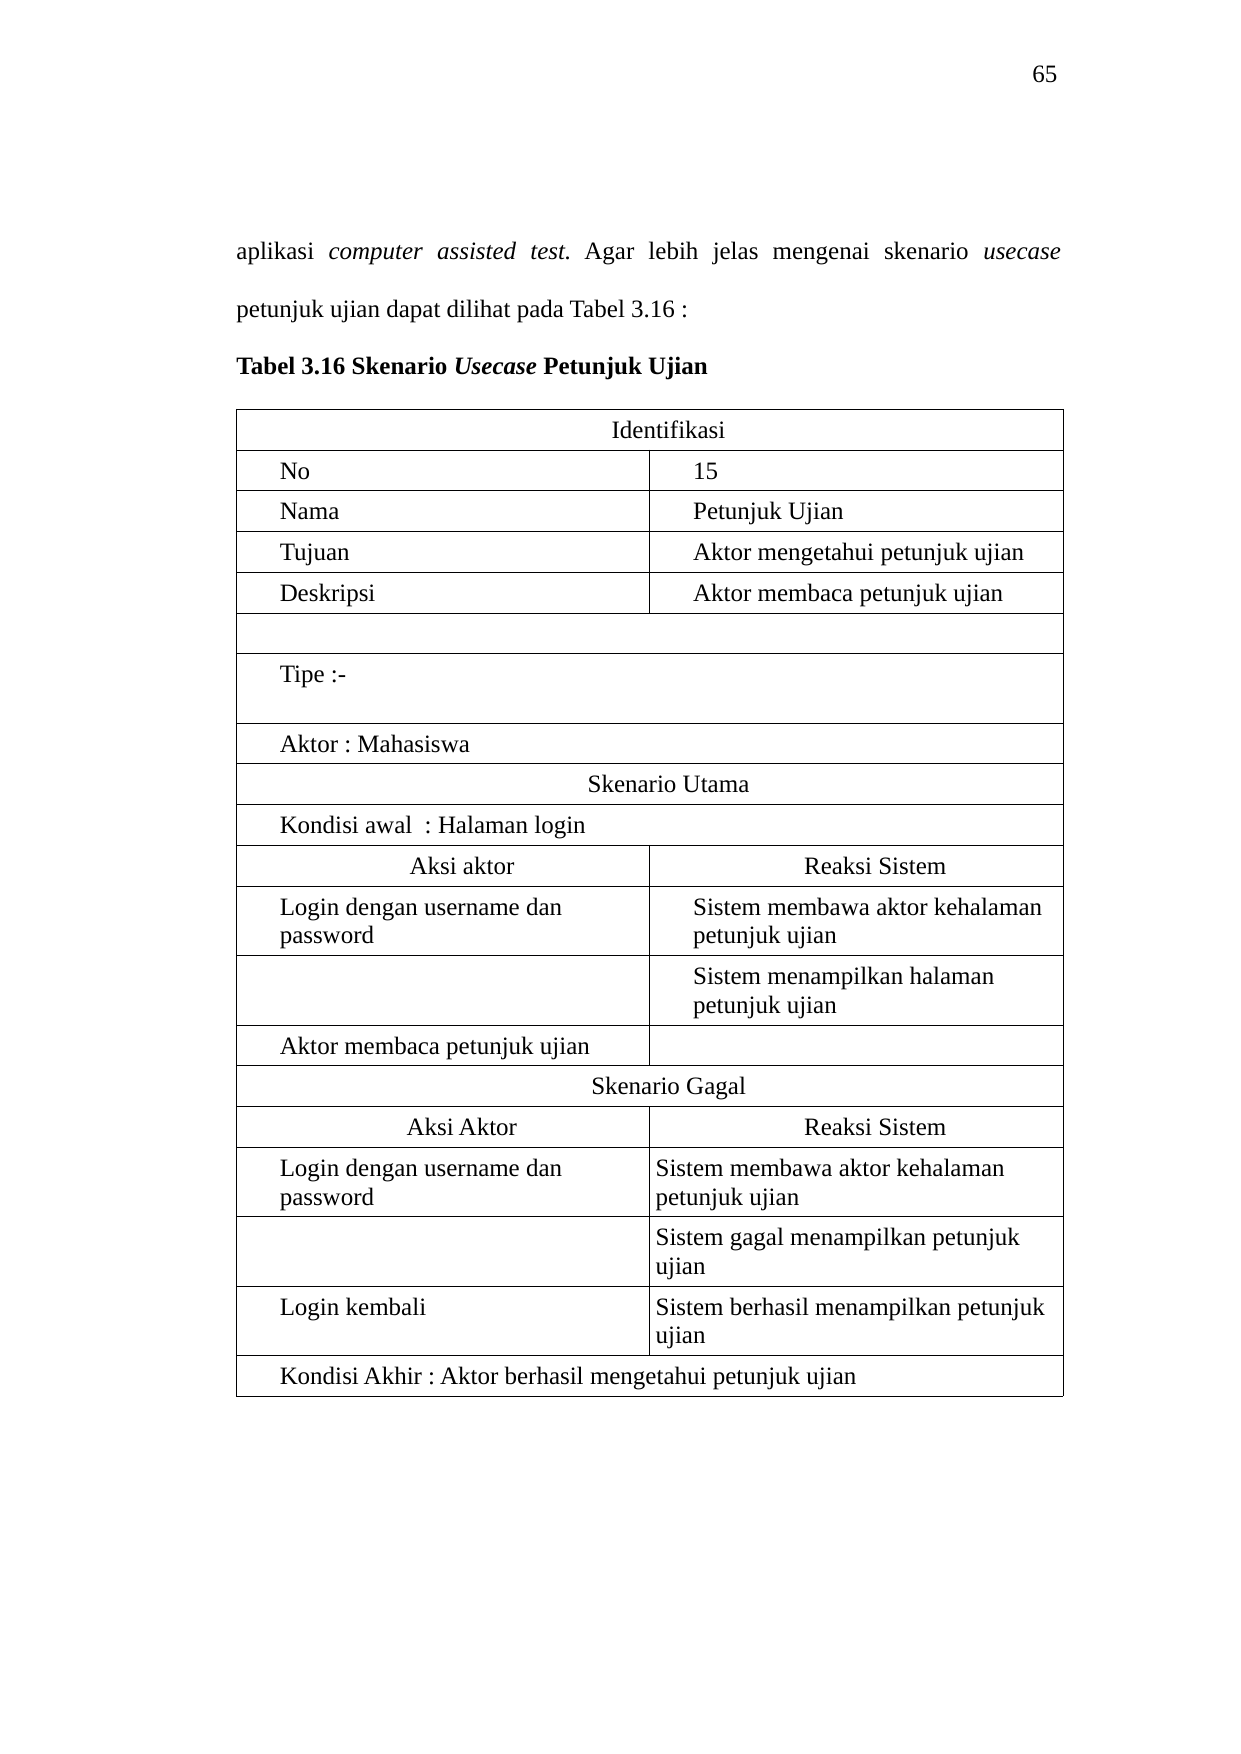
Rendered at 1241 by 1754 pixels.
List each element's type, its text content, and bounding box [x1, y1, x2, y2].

table_cell Sistem berhasil menampilkan petunjuk ujian [650, 1287, 1063, 1355]
table_cell Petunjuk Ujian [650, 491, 1063, 531]
table_cell Skenario Utama [237, 764, 1063, 804]
table_cell Sistem membawa aktor kehalaman petunjuk ujian [650, 1148, 1063, 1216]
table_cell Nama [237, 491, 649, 531]
table_cell Reaksi Sistem [650, 1107, 1063, 1147]
text Tabel 3.16 Skenario Usecase Petunjuk Ujian [236, 351, 1063, 380]
table_cell Aksi Aktor [237, 1107, 649, 1147]
table_cell Login dengan username dan password [237, 887, 649, 955]
table_cell No [237, 451, 649, 490]
table_cell Tujuan [237, 532, 649, 572]
table_cell Login kembali [237, 1287, 649, 1355]
table_cell Aksi aktor [237, 846, 649, 886]
table_cell Sistem menampilkan halaman petunjuk ujian [650, 956, 1063, 1024]
table_cell 15 [650, 451, 1063, 490]
table_cell Login dengan username dan password [237, 1148, 649, 1216]
table_cell Aktor mengetahui petunjuk ujian [650, 532, 1063, 572]
table_cell Kondisi Akhir : Aktor berhasil mengetahui petunjuk ujian [237, 1356, 1063, 1396]
table_cell Deskripsi [237, 573, 649, 612]
table_cell Skenario Gagal [237, 1066, 1063, 1106]
table_cell Aktor : Mahasiswa [237, 724, 1063, 763]
table_header Identifikasi [237, 410, 1063, 449]
table_cell Tipe :- [237, 654, 1063, 723]
table_cell Sistem membawa aktor kehalaman petunjuk ujian [650, 887, 1063, 955]
table_cell [237, 614, 1063, 653]
table_cell Kondisi awal : Halaman login [237, 805, 1063, 845]
table_cell [237, 1217, 649, 1286]
table_cell [237, 956, 649, 1024]
table_cell Reaksi Sistem [650, 846, 1063, 886]
table_cell Aktor membaca petunjuk ujian [237, 1026, 649, 1065]
table_cell Sistem gagal menampilkan petunjuk ujian [650, 1217, 1063, 1286]
text aplikasi computer assisted test. Agar lebih jelas mengenai skenario usecase petunjuk ujian dapat dilihat pada Tabel 3.16 : [236, 236, 1063, 322]
table_cell Aktor membaca petunjuk ujian [650, 573, 1063, 612]
table_cell [650, 1026, 1063, 1065]
